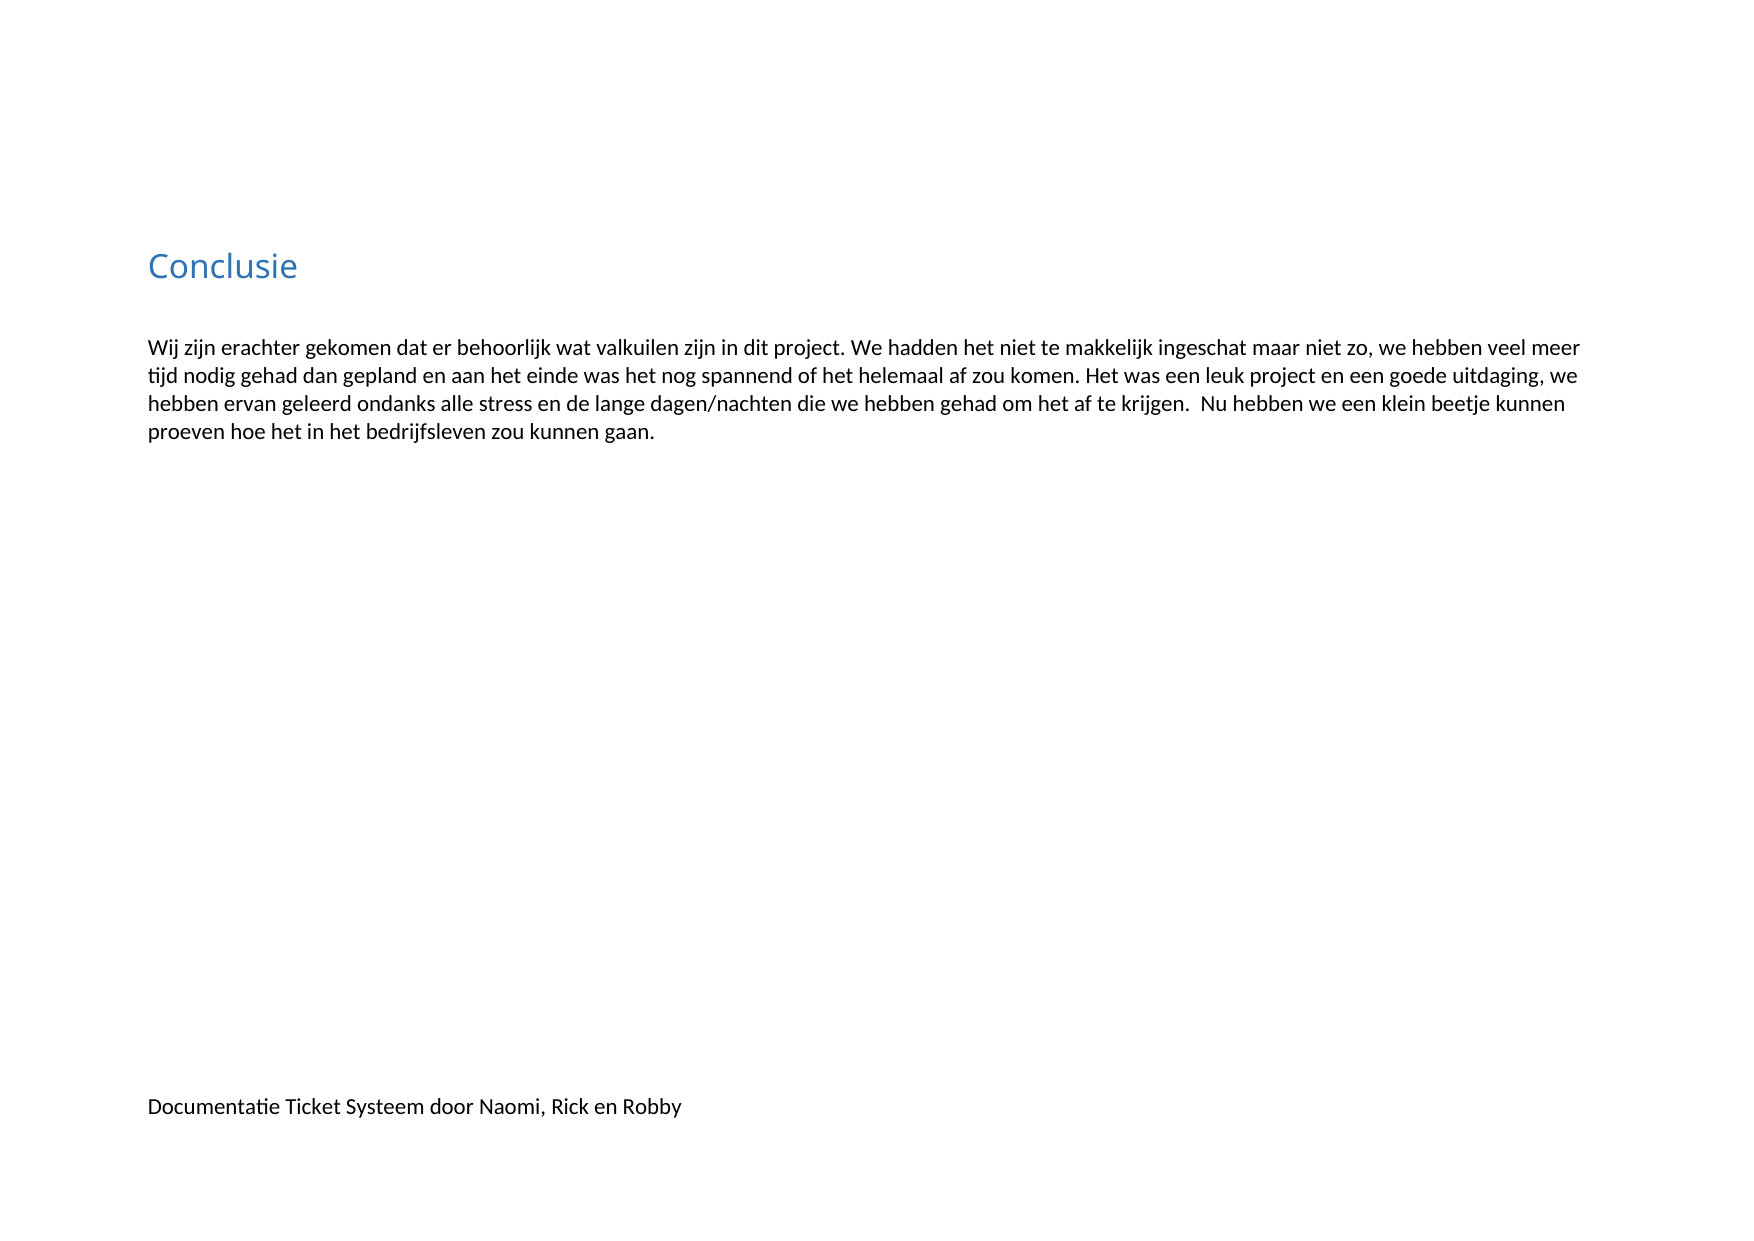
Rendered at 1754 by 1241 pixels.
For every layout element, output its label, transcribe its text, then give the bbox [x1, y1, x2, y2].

subtitle Conclusie [148, 243, 1606, 288]
text Wij zijn erachter gekomen dat er behoorlijk wat valkuilen zijn in dit project. We hadden het niet te makkelijk ingeschat maar niet zo, we hebben veel meer tijd nodig gehad dan gepland en aan het einde was het nog spannend of het helemaal af zou komen. Het was een leuk project en een goede uitdaging, we hebben ervan geleerd ondanks alle stress en de lange dagen/nachten die we hebben gehad om het af te krijgen. Nu hebben we een klein beetje kunnen proeven hoe het in het bedrijfsleven zou kunnen gaan. [148, 333, 1606, 445]
